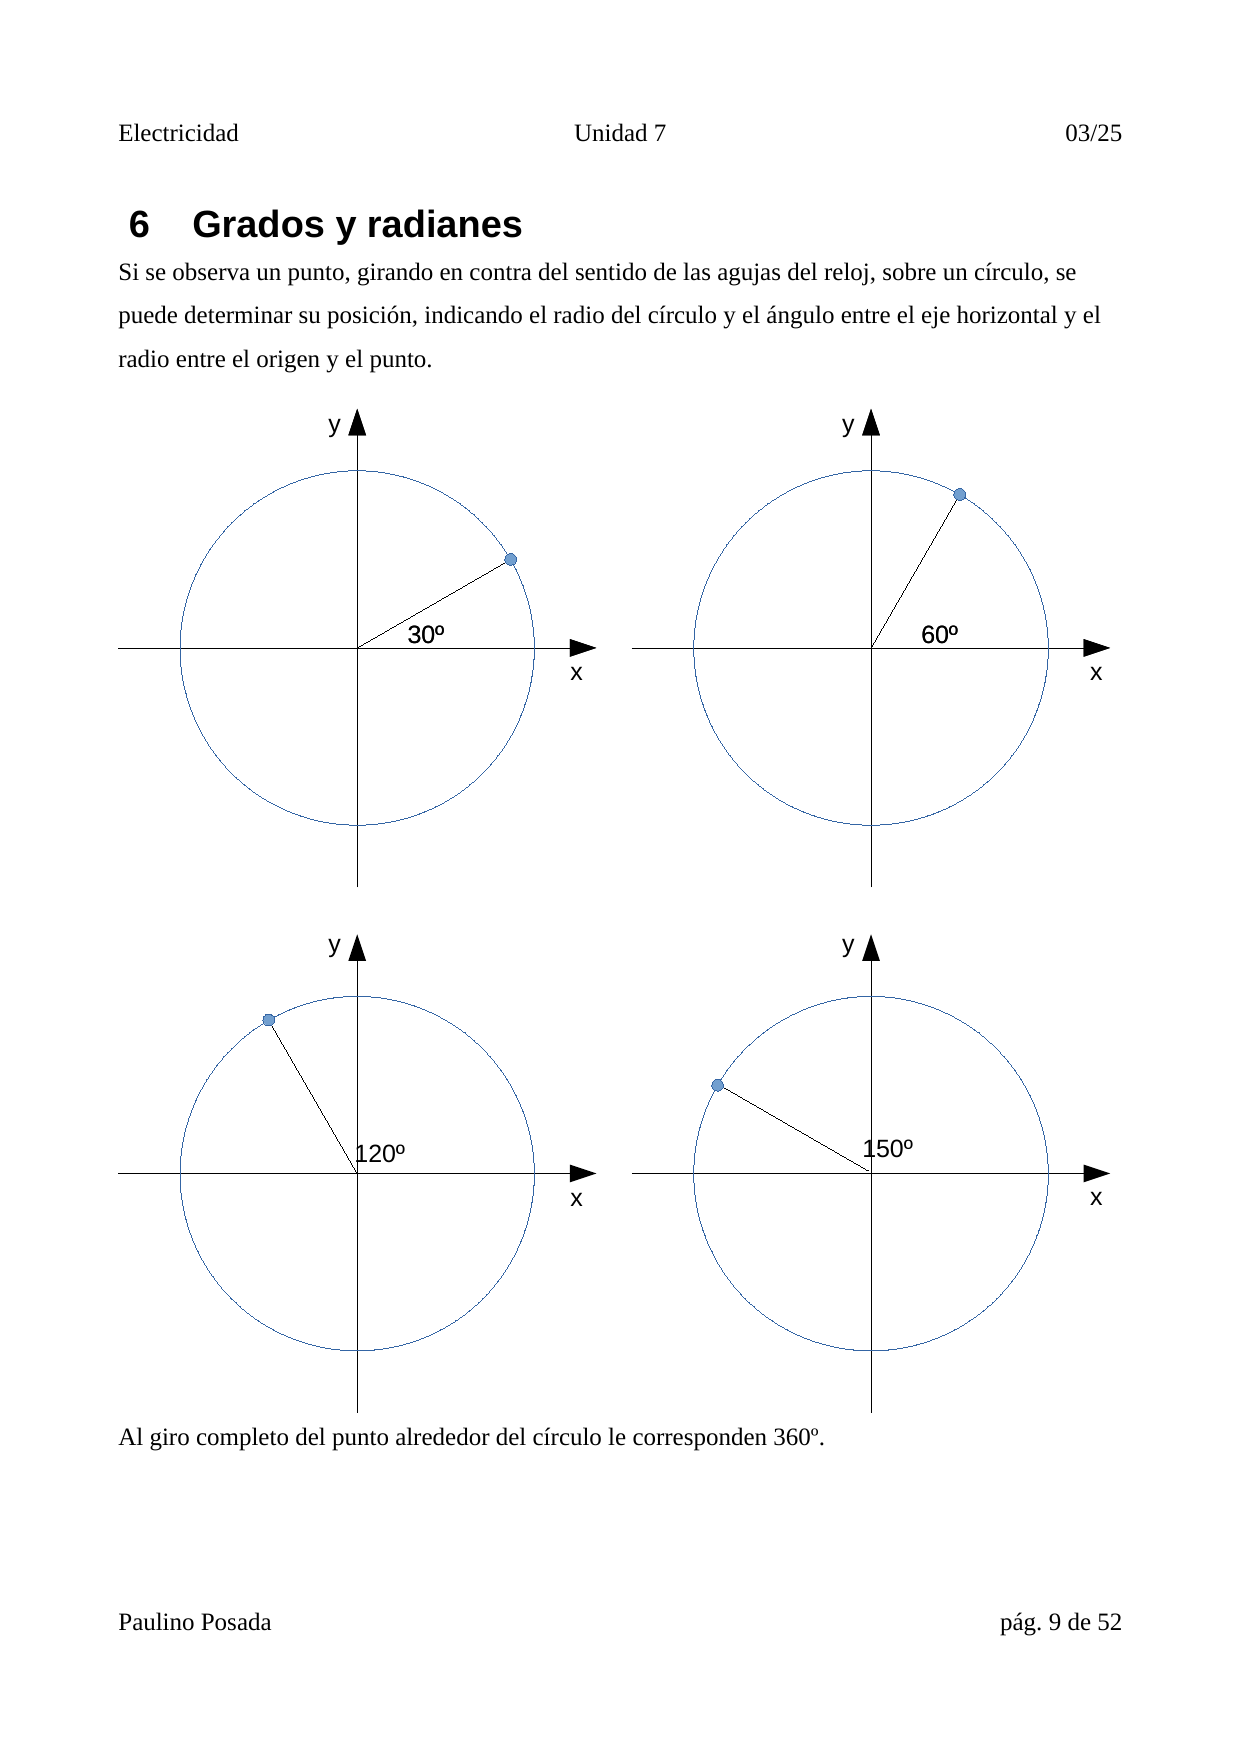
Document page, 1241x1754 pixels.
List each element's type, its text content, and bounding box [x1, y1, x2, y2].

text Al giro completo del punto alrededor del círculo le corresponden 360º. [118, 1422, 1122, 1451]
text Si se observa un punto, girando en contra del sentido de las agujas del reloj, sobre un círculo, se puede determinar su posición, indicando el radio del círculo y el ángulo entre el eje horizontal y el radio entre el origen y el punto. [118, 257, 1122, 372]
subtitle Grados y radianes [118, 201, 1122, 245]
